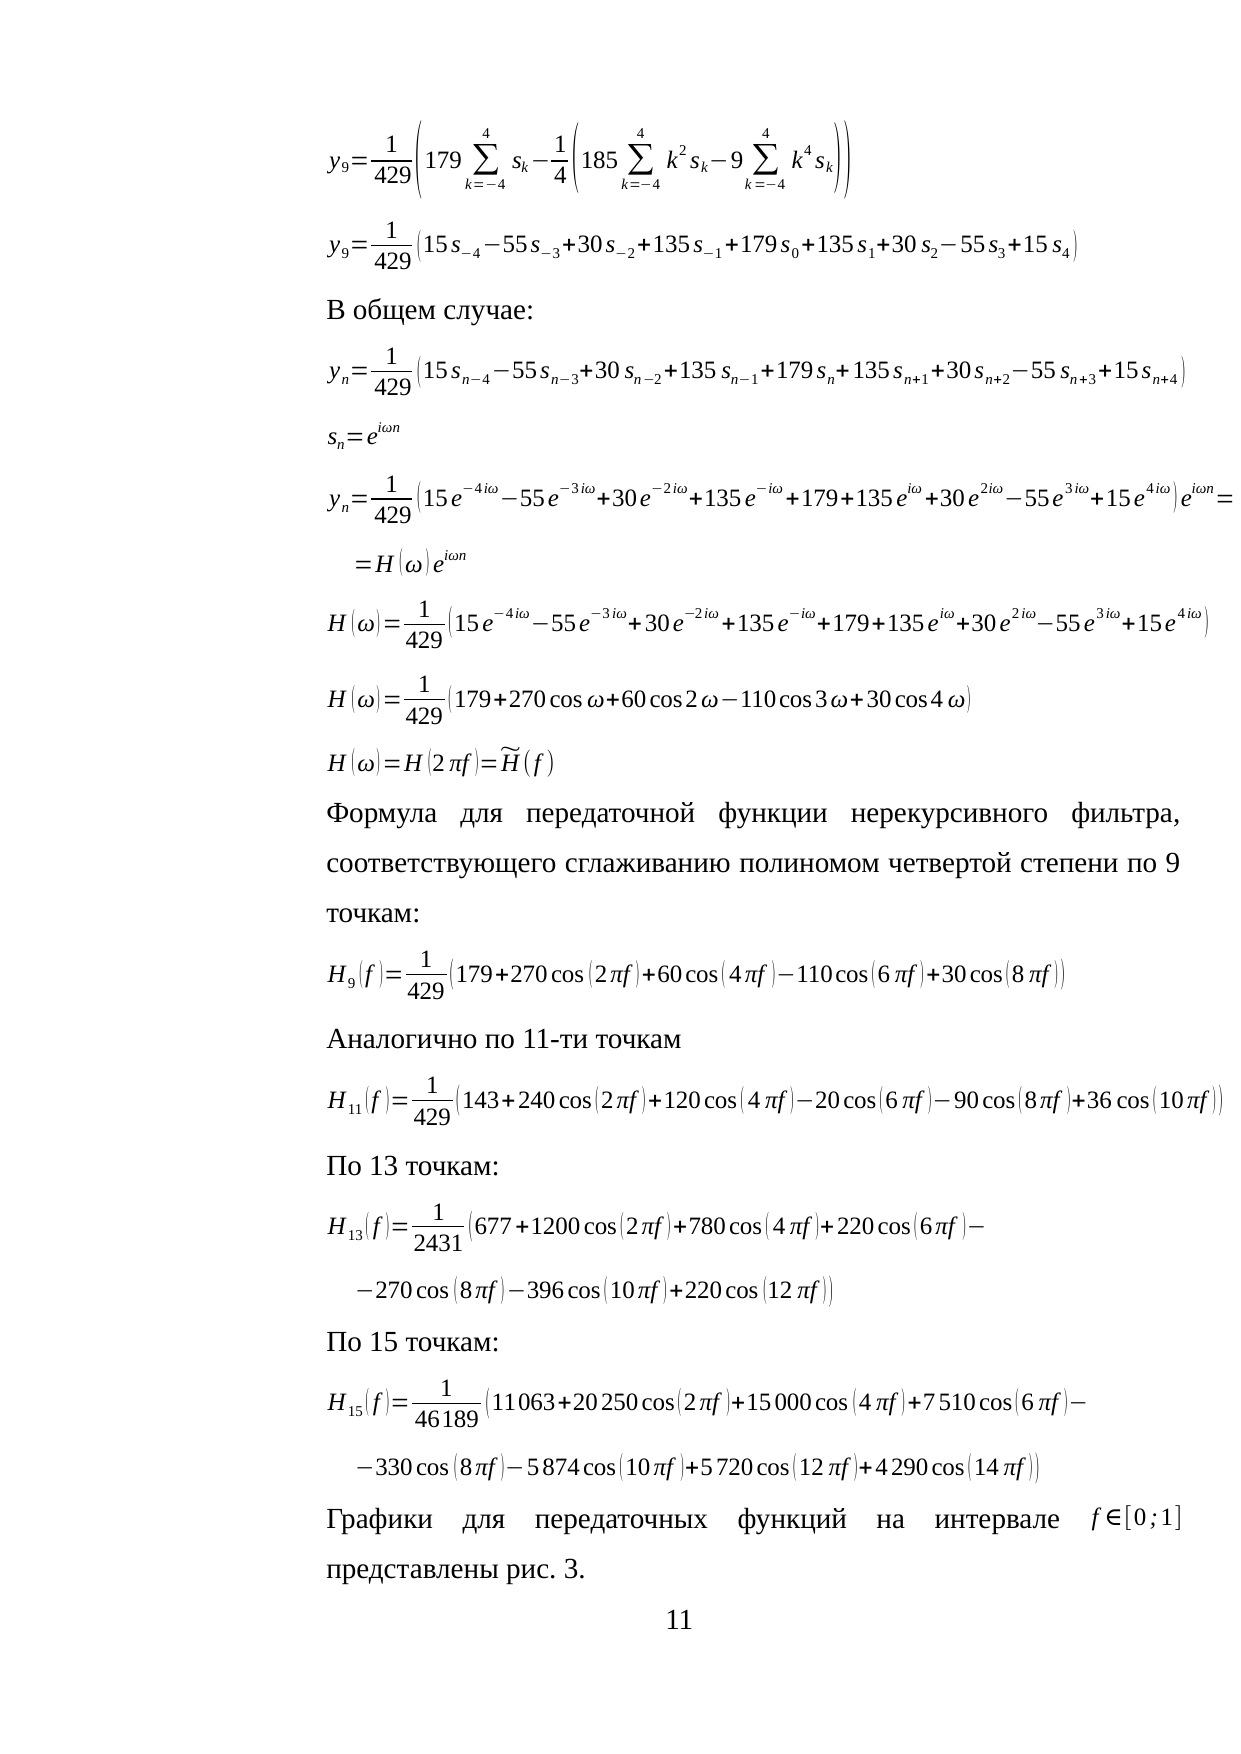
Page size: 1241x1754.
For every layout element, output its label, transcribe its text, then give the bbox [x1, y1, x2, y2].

list Формула для передаточной функции нерекурсивного фильтра, соответствующего сглаживанию полиномом четвертой степени по 9 точкам: [288, 795, 1181, 929]
list По 15 точкам: [288, 1324, 1181, 1358]
list Графики для передаточных функций на интервале представлены рис. 3. [288, 1501, 1181, 1585]
list Аналогично по 11-ти точкам [288, 1022, 1181, 1055]
list По 13 точкам: [288, 1148, 1181, 1181]
list В общем случае: [288, 292, 1181, 326]
